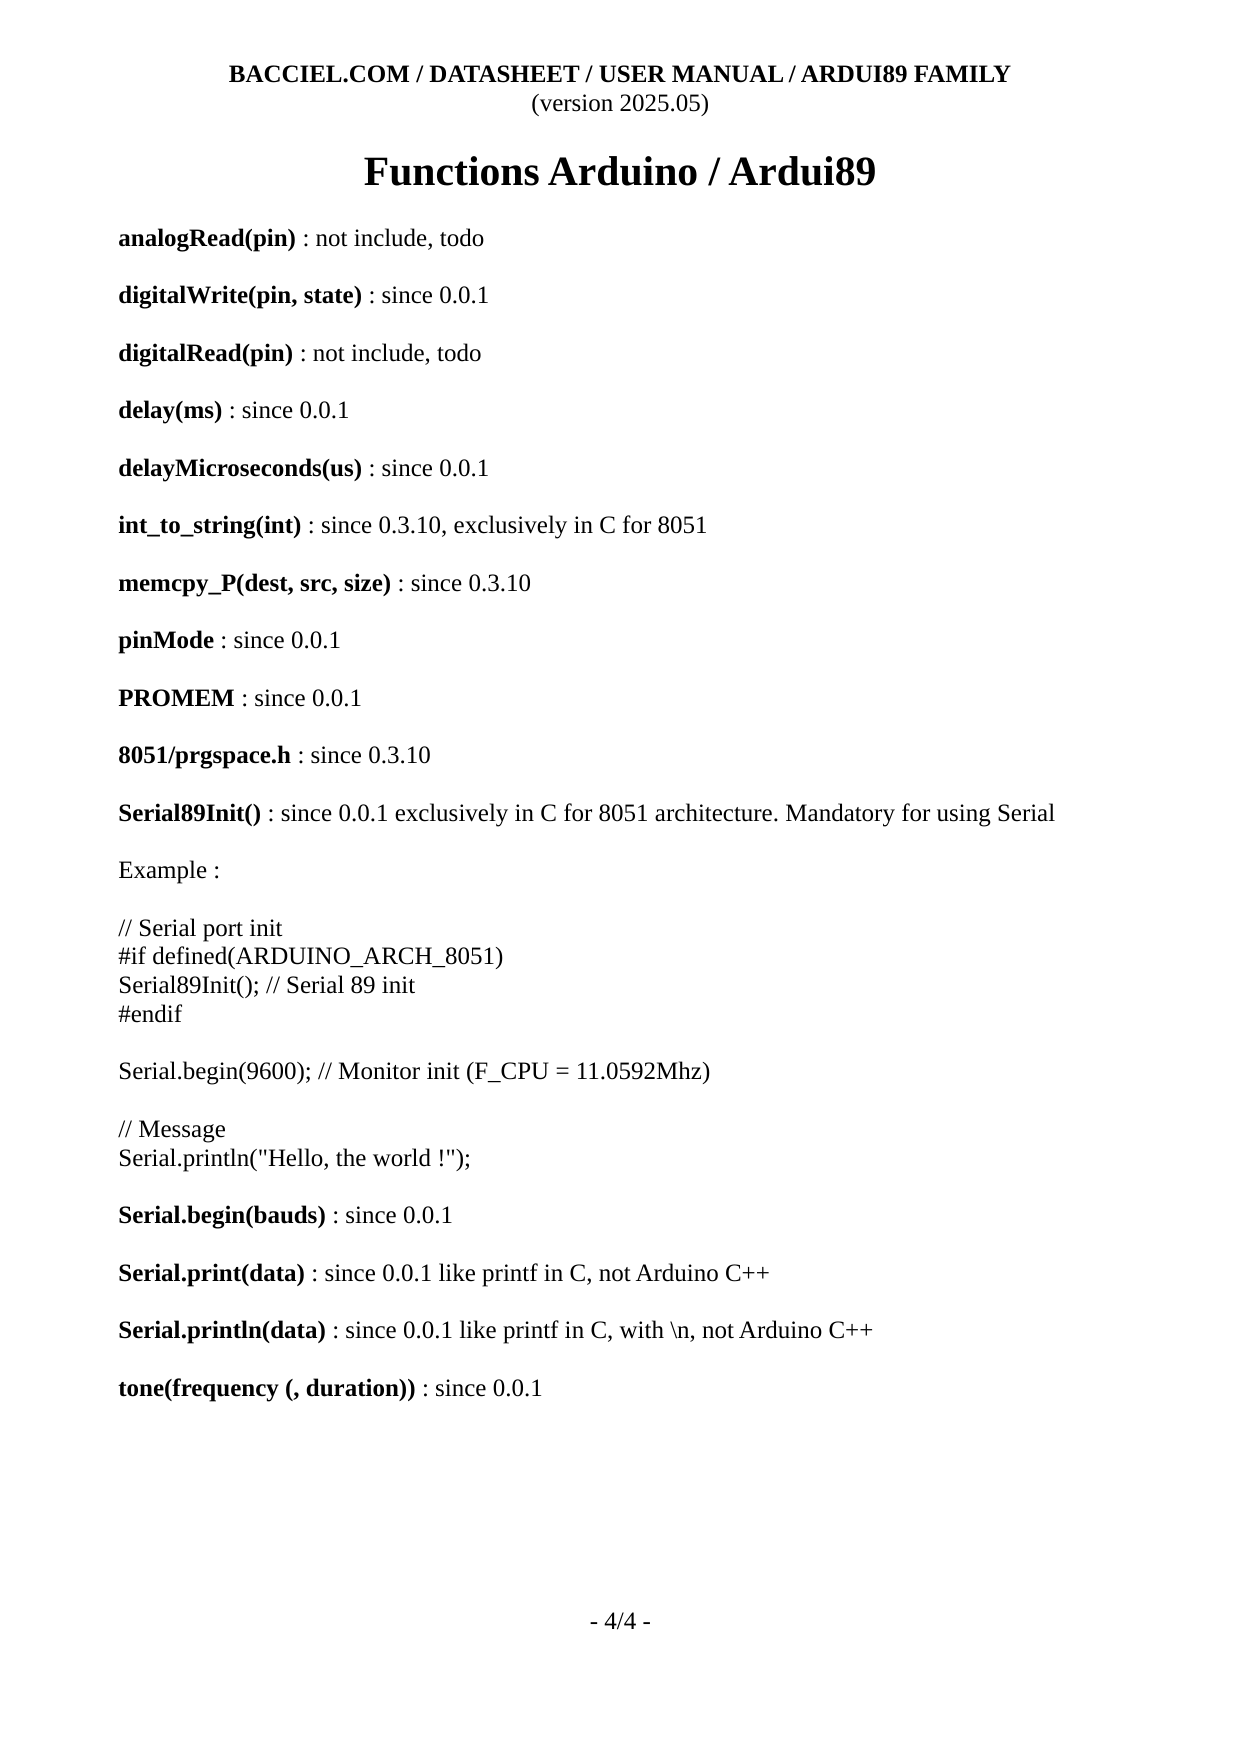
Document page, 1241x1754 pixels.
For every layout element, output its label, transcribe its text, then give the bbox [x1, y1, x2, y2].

text pinMode : since 0.0.1 [118, 625, 1122, 654]
text // Message [118, 1114, 1122, 1143]
text delayMicroseconds(us) : since 0.0.1 [118, 453, 1122, 481]
text delay(ms) : since 0.0.1 [118, 395, 1122, 424]
text PROMEM : since 0.0.1 [118, 683, 1122, 711]
text Serial.println("Hello, the world !"); [118, 1143, 1122, 1171]
text Serial89Init() : since 0.0.1 exclusively in C for 8051 architecture. Mandatory for using Serial [118, 798, 1122, 826]
text Serial.print(data) : since 0.0.1 like printf in C, not Arduino C++ [118, 1258, 1122, 1286]
text Serial.println(data) : since 0.0.1 like printf in C, with \n, not Arduino C++ [118, 1315, 1122, 1344]
text analogRead(pin) : not include, todo [118, 223, 1122, 251]
text Functions Arduino / Ardui89 [118, 146, 1122, 194]
text Serial.begin(9600); // Monitor init (F_CPU = 11.0592Mhz) [118, 1056, 1122, 1085]
text digitalRead(pin) : not include, todo [118, 338, 1122, 366]
text Example : [118, 855, 1122, 884]
text memcpy_P(dest, src, size) : since 0.3.10 [118, 568, 1122, 596]
text tone(frequency (, duration)) : since 0.0.1 [118, 1373, 1122, 1401]
text int_to_string(int) : since 0.3.10, exclusively in C for 8051 [118, 510, 1122, 539]
text digitalWrite(pin, state) : since 0.0.1 [118, 280, 1122, 309]
text #endif [118, 999, 1122, 1028]
text 8051/prgspace.h : since 0.3.10 [118, 740, 1122, 769]
text // Serial port init [118, 913, 1122, 941]
text #if defined(ARDUINO_ARCH_8051) [118, 941, 1122, 970]
text Serial.begin(bauds) : since 0.0.1 [118, 1200, 1122, 1229]
text Serial89Init(); // Serial 89 init [118, 970, 1122, 999]
